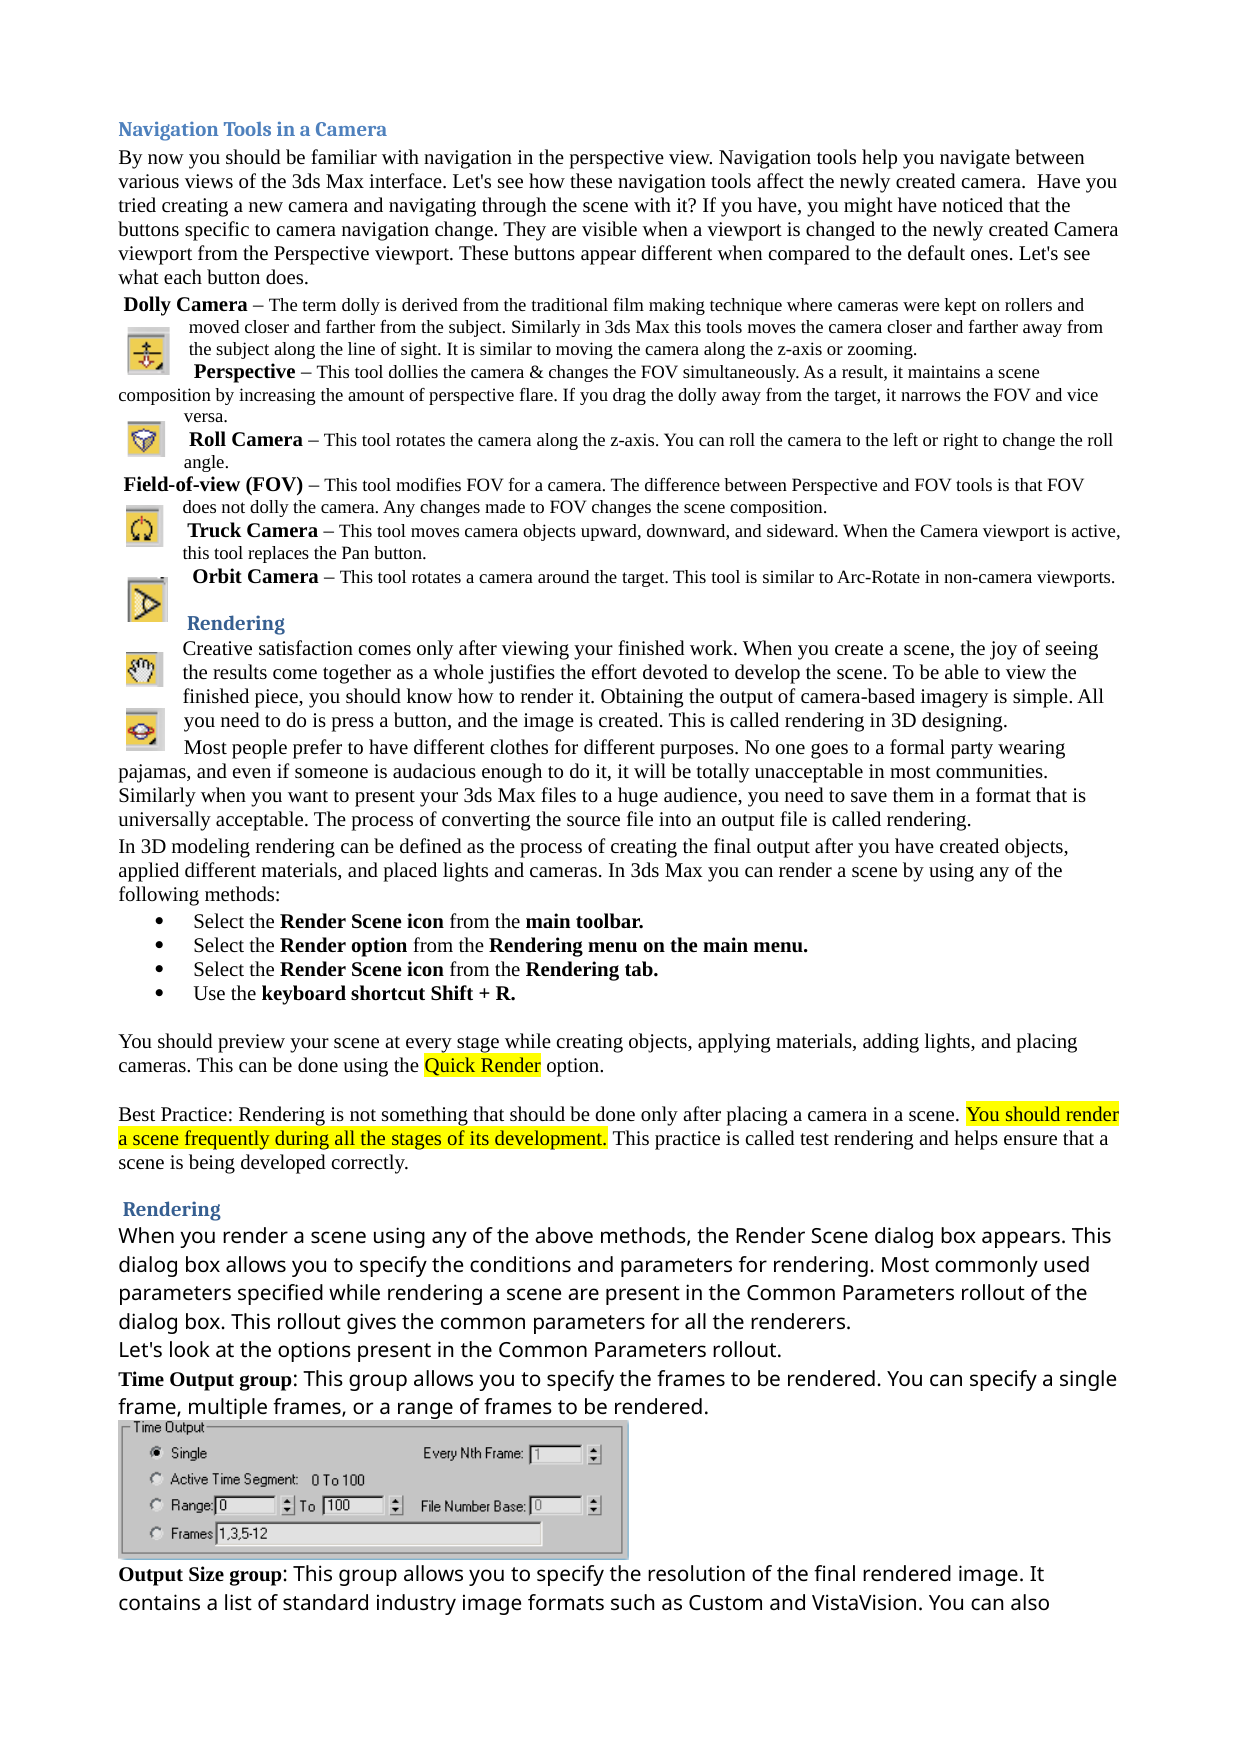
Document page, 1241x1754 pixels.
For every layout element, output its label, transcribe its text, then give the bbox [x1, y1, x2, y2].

subtitle Rendering [118, 1198, 1122, 1222]
picture [126, 505, 164, 547]
text By now you should be familiar with navigation in the perspective view. Navigation tools help you navigate between various views of the 3ds Max interface. Let's see how these navigation tools affect the newly created camera. Have you tried creating a new camera and navigating through the scene with it? If you have, you might have noticed that the buttons specific to camera navigation change. They are visible when a viewport is changed to the newly created Camera viewport from the Perspective viewport. These buttons appear different when compared to the default ones. Let's see what each button does. [118, 145, 1122, 289]
text Roll Camera – This tool rotates the camera along the z-axis. You can roll the camera to the left or right to change the roll angle. [118, 427, 1122, 472]
picture [127, 327, 170, 375]
text Most people prefer to have different clothes for different purposes. No one goes to a formal party wearing pajamas, and even if someone is audacious enough to do it, it will be totally unacceptable in most communities. Similarly when you want to present your 3ds Max files to a huge audience, you need to save them in a format that is universally acceptable. The process of converting the source file into an output file is called rendering. [118, 735, 1122, 831]
list Select the Render Scene icon from the main toolbar. [156, 909, 1122, 933]
text Best Practice: Rendering is not something that should be done only after placing a camera in a scene. You should render a scene frequently during all the stages of its development. This practice is called test rendering and helps ensure that a scene is being developed correctly. [118, 1101, 1122, 1174]
picture [126, 708, 165, 751]
text Field-of-view (FOV) – This tool modifies FOV for a camera. The difference between Perspective and FOV tools is that FOV does not dolly the camera. Any changes made to FOV changes the scene composition. [118, 472, 1122, 518]
picture [127, 577, 168, 622]
picture [118, 1420, 629, 1560]
text When you render a scene using any of the above methods, the Render Scene dialog box appears. This dialog box allows you to specify the conditions and parameters for rendering. Most commonly used parameters specified while rendering a scene are present in the Common Parameters rollout of the dialog box. This rollout gives the common parameters for all the renderers. [118, 1222, 1122, 1335]
list Use the keyboard shortcut Shift + R. [156, 981, 1122, 1005]
subtitle Rendering [118, 612, 1122, 636]
subtitle Navigation Tools in a Camera [118, 118, 1122, 142]
text Let's look at the options present in the Common Parameters rollout. [118, 1335, 1122, 1364]
text You should preview your scene at every stage while creating objects, applying materials, adding lights, and placing cameras. This can be done using the Quick Render option. [118, 1029, 1122, 1077]
text Truck Camera – This tool moves camera objects upward, downward, and sideward. When the Camera viewport is active, this tool replaces the Pan button. [118, 518, 1122, 563]
text Time Output group: This group allows you to specify the frames to be rendered. You can specify a single frame, multiple frames, or a range of frames to be rendered. [118, 1364, 1122, 1559]
text Orbit Camera – This tool rotates a camera around the target. This tool is similar to Arc-Rotate in non-camera viewports. [118, 563, 1122, 588]
text Perspective – This tool dollies the camera & changes the FOV simultaneously. As a result, it maintains a scene composition by increasing the amount of perspective flare. If you drag the dolly away from the target, it narrows the FOV and vice versa. [118, 359, 1122, 427]
picture [127, 421, 166, 457]
text Output Size group: This group allows you to specify the resolution of the final rendered image. It contains a list of standard industry image formats such as Custom and VistaVision. You can also [118, 1559, 1122, 1616]
picture [126, 652, 164, 687]
list Select the Render option from the Rendering menu on the main menu. [156, 933, 1122, 957]
text Dolly Camera – The term dolly is derived from the traditional film making technique where cameras were kept on rollers and moved closer and farther from the subject. Similarly in 3ds Max this tools moves the camera closer and farther away from the subject along the line of sight. It is similar to moving the camera along the z-axis or zooming. [118, 292, 1122, 359]
text Creative satisfaction comes only after viewing your finished work. When you create a scene, the joy of seeing the results come together as a whole justifies the effort devoted to develop the scene. To be able to view the finished piece, you should know how to render it. Obtaining the output of camera-based imagery is simple. All you need to do is press a button, and the image is created. This is called rendering in 3D designing. [118, 636, 1122, 732]
list Select the Render Scene icon from the Rendering tab. [156, 957, 1122, 981]
text In 3D modeling rendering can be defined as the process of creating the final output after you have created objects, applied different materials, and placed lights and cameras. In 3ds Max you can render a scene by using any of the following methods: [118, 834, 1122, 906]
